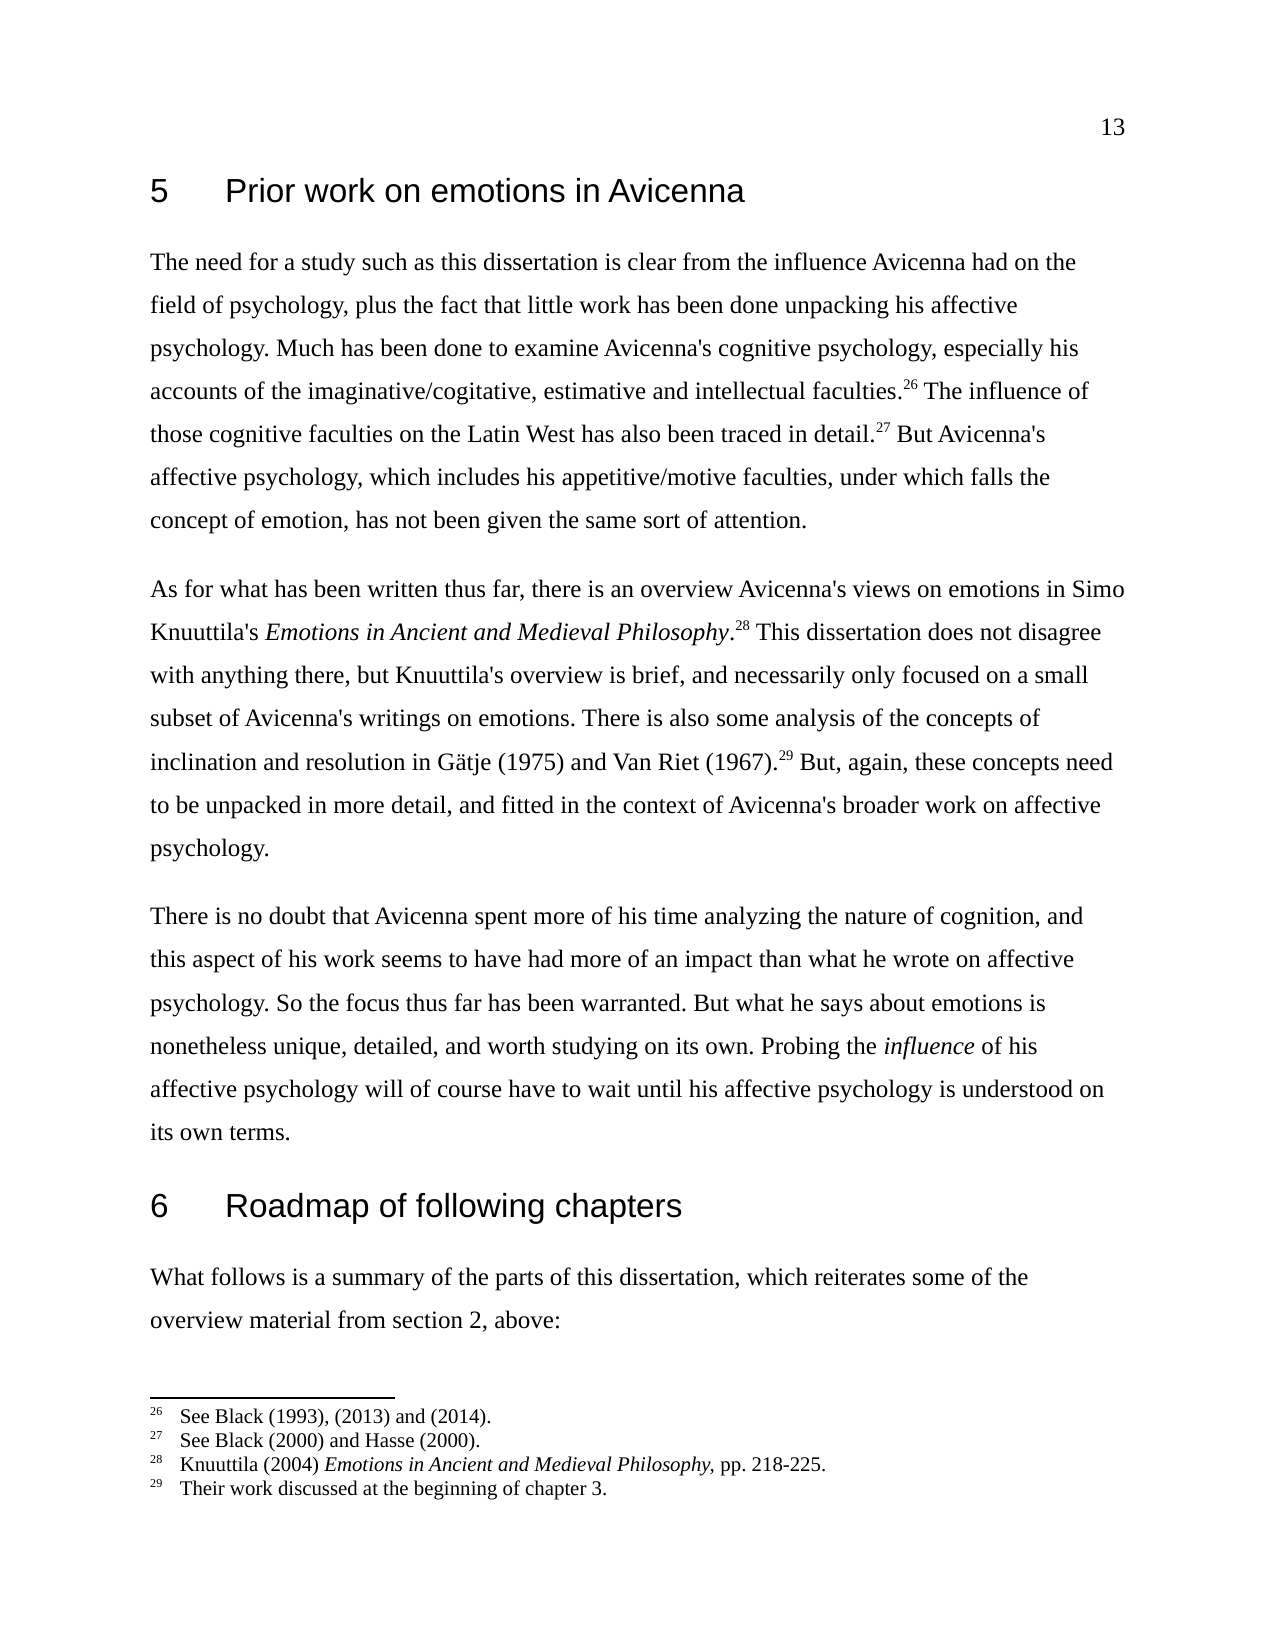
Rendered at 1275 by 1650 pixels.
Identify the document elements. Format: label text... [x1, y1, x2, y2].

text What follows is a summary of the parts of this dissertation, which reiterates some of the overview material from section 2, above: [150, 1262, 1125, 1333]
text See Black (1993), (2013) and (2014). [150, 1404, 1125, 1428]
text Knuuttila (2004) Emotions in Ancient and Medieval Philosophy, pp. 218-225. [150, 1452, 1125, 1476]
text Their work discussed at the beginning of chapter 3. [150, 1476, 1125, 1500]
text The need for a study such as this dissertation is clear from the influence Avicenna had on the field of psychology, plus the fact that little work has been done unpacking his affective psychology. Much has been done to examine Avicenna's cognitive psychology, especially his accounts of the imaginative/cogitative, estimative and intellectual faculties. The influence of those cognitive faculties on the Latin West has also been traced in detail. But Avicenna's affective psychology, which includes his appetitive/motive faculties, under which falls the concept of emotion, has not been given the same sort of attention. [150, 247, 1125, 534]
text See Black (2000) and Hasse (2000). [150, 1428, 1125, 1452]
text There is no doubt that Avicenna spent more of his time analyzing the nature of cognition, and this aspect of his work seems to have had more of an impact than what he wrote on affective psychology. So the focus thus far has been warranted. But what he says about emotions is nonetheless unique, detailed, and worth studying on its own. Probing the influence of his affective psychology will of course have to wait until his affective psychology is understood on its own terms. [150, 901, 1125, 1146]
subtitle 5 Prior work on emotions in Avicenna [150, 171, 1125, 209]
text As for what has been written thus far, there is an overview Avicenna's views on emotions in Simo Knuuttila's Emotions in Ancient and Medieval Philosophy. This dissertation does not disagree with anything there, but Knuuttila's overview is brief, and necessarily only focused on a small subset of Avicenna's writings on emotions. There is also some analysis of the concepts of inclination and resolution in Gätje (1975) and Van Riet (1967). But, again, these concepts need to be unpacked in more detail, and fitted in the context of Avicenna's broader work on affective psychology. [150, 574, 1125, 862]
subtitle 6 Roadmap of following chapters [150, 1186, 1125, 1224]
